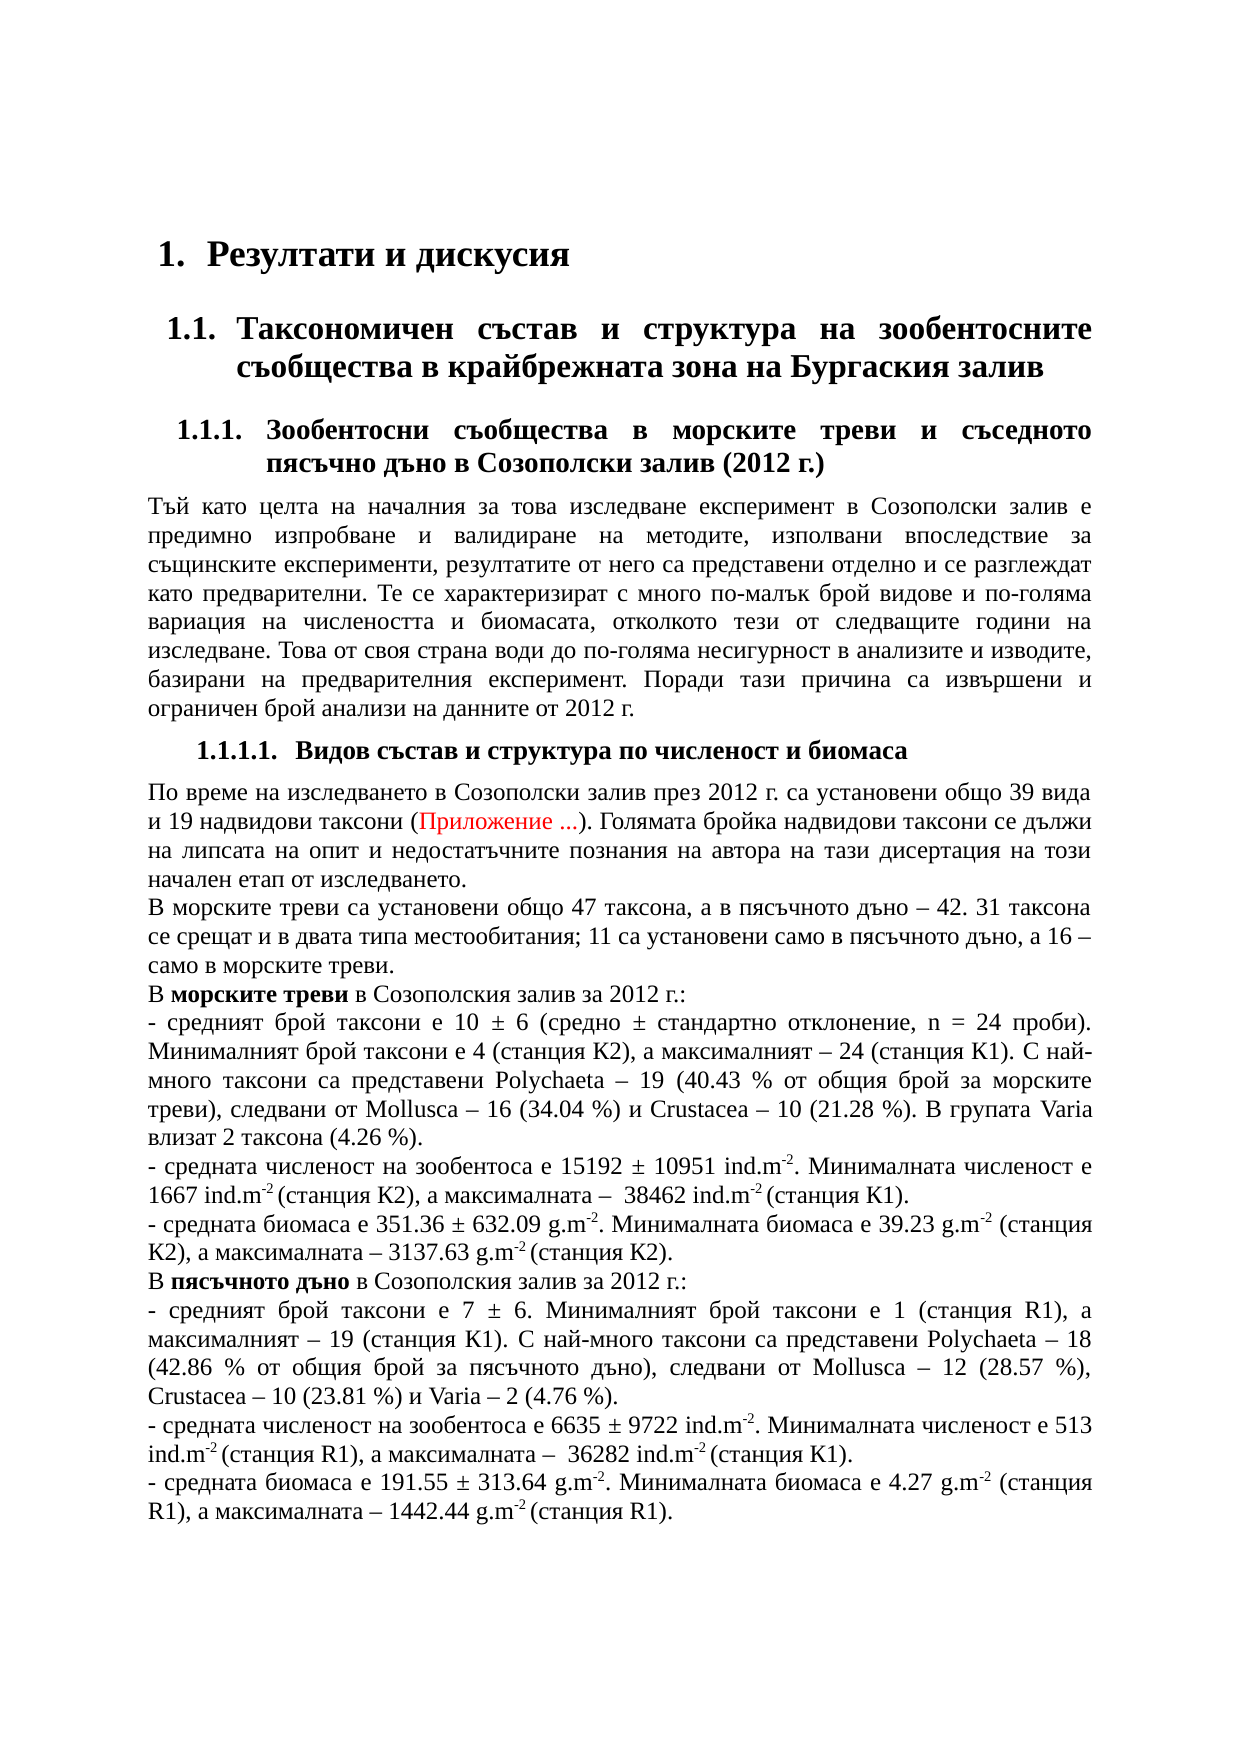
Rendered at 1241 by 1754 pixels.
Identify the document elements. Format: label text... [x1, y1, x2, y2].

text - средната биомаса е 351.36 ± 632.09 g.m-2. Минималната биомаса е 39.23 g.m-2 (станция К2), а максималната – 3137.63 g.m-2 (станция К2). [148, 1209, 1093, 1266]
text В морските треви са установени общо 47 таксона, а в пясъчното дъно – 42. 31 таксона се срещат и в двата типа местообитания; 11 са установени само в пясъчното дъно, а 16 – само в морските треви. [148, 892, 1093, 979]
text По време на изследването в Созополски залив през 2012 г. са установени общо 39 вида и 19 надвидови таксони (Приложение ...). Голямата бройка надвидови таксони се дължи на липсата на опит и недостатъчните познания на автора на тази дисертация на този начален етап от изследването. [148, 777, 1093, 892]
text - средният брой таксони е 10 ± 6 (средно ± стандартно отклонение, n = 24 проби). Минималният брой таксони е 4 (станция К2), а максималният – 24 (станция К1). С най-много таксони са представени Polychaeta – 19 (40.43 % от общия брой за морските треви), следвани от Mollusca – 16 (34.04 %) и Crustacea – 10 (21.28 %). В групата Varia влизат 2 таксона (4.26 %). [148, 1007, 1093, 1151]
subtitle Видов състав и структура по численост и биомаса [266, 734, 1093, 765]
text - средният брой таксони е 7 ± 6. Минималният брой таксони е 1 (станция R1), а максималният – 19 (станция К1). С най-много таксони са представени Polychaeta – 18 (42.86 % от общия брой за пясъчното дъно), следвани от Mollusca – 12 (28.57 %), Crustacea – 10 (23.81 %) и Varia – 2 (4.76 %). [148, 1295, 1093, 1410]
text - средната численост на зообентоса е 15192 ± 10951 ind.m-2. Минималната численост е 1667 ind.m-2 (станция К2), а максималната – 38462 ind.m-2 (станция К1). [148, 1151, 1093, 1209]
subtitle Резултати и дискусия [185, 232, 1093, 275]
text Тъй като целта на началния за това изследване експеримент в Созополски залив е предимно изпробване и валидиране на методите, изполвани впоследствие за същинските експерименти, резултатите от него са представени отделно и се разглеждат като предварителни. Те се характеризират с много по-малък брой видове и по-голяма вариация на числеността и биомасата, отколкото тези от следващите години на изследване. Това от своя страна води до по-голяма несигурност в анализите и изводите, базирани на предварителния експеримент. Поради тази причина са извършени и ограничен брой анализи на данните от 2012 г. [148, 491, 1093, 721]
text В пясъчното дъно в Созополския залив за 2012 г.: [148, 1266, 1093, 1295]
text - средната биомаса е 191.55 ± 313.64 g.m-2. Минималната биомаса е 4.27 g.m-2 (станция R1), а максималната – 1442.44 g.m-2 (станция R1). [148, 1467, 1093, 1525]
subtitle Таксономичен състав и структура на зообентосните съобщества в крайбрежната зона на Бургаския залив [224, 308, 1093, 385]
text - средната численост на зообентоса е 6635 ± 9722 ind.m-2. Минималната численост е 513 ind.m-2 (станция R1), а максималната – 36282 ind.m-2 (станция К1). [148, 1410, 1093, 1467]
text В морските треви в Созополския залив за 2012 г.: [148, 979, 1093, 1007]
subtitle Зообентосни съобщества в морските треви и съседното пясъчно дъно в Созополски залив (2012 г.) [242, 412, 1093, 479]
